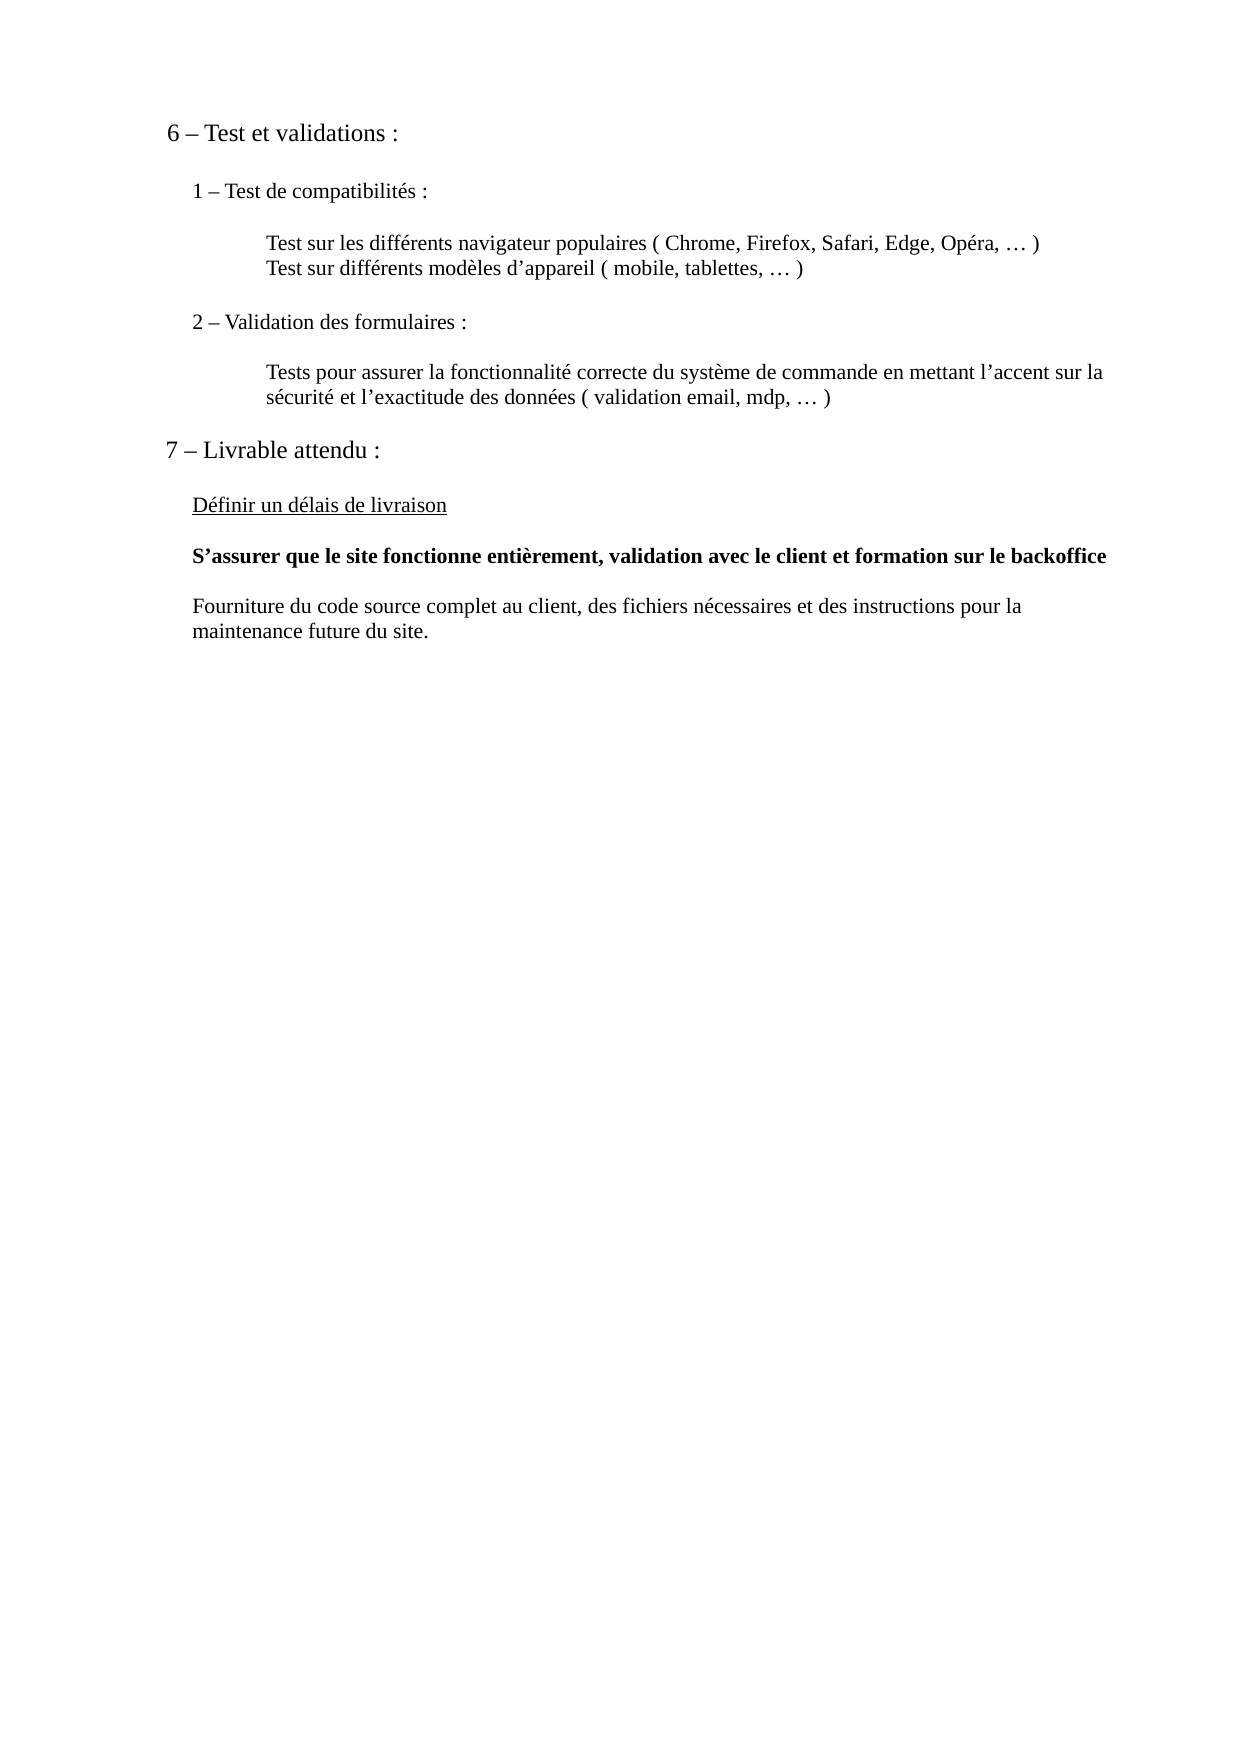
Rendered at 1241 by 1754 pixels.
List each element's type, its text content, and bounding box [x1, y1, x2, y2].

text S’assurer que le site fonctionne entièrement, validation avec le client et formation sur le backoffice [118, 543, 1122, 568]
text Définir un délais de livraison [118, 492, 1122, 517]
text Tests pour assurer la fonctionnalité correcte du système de commande en mettant l’accent sur la sécurité et l’exactitude des données ( validation email, mdp, … ) [118, 359, 1122, 409]
text 6 – Test et validations : [118, 118, 1122, 147]
text 7 – Livrable attendu : [118, 435, 1122, 463]
text Test sur les différents navigateur populaires ( Chrome, Firefox, Safari, Edge, Opéra, … ) [118, 229, 1122, 255]
text 2 – Validation des formulaires : [118, 309, 1122, 334]
text Fourniture du code source complet au client, des fichiers nécessaires et des instructions pour la maintenance future du site. [118, 593, 1122, 643]
text Test sur différents modèles d’appareil ( mobile, tablettes, … ) [118, 255, 1122, 280]
text 1 – Test de compatibilités : [118, 176, 1122, 204]
